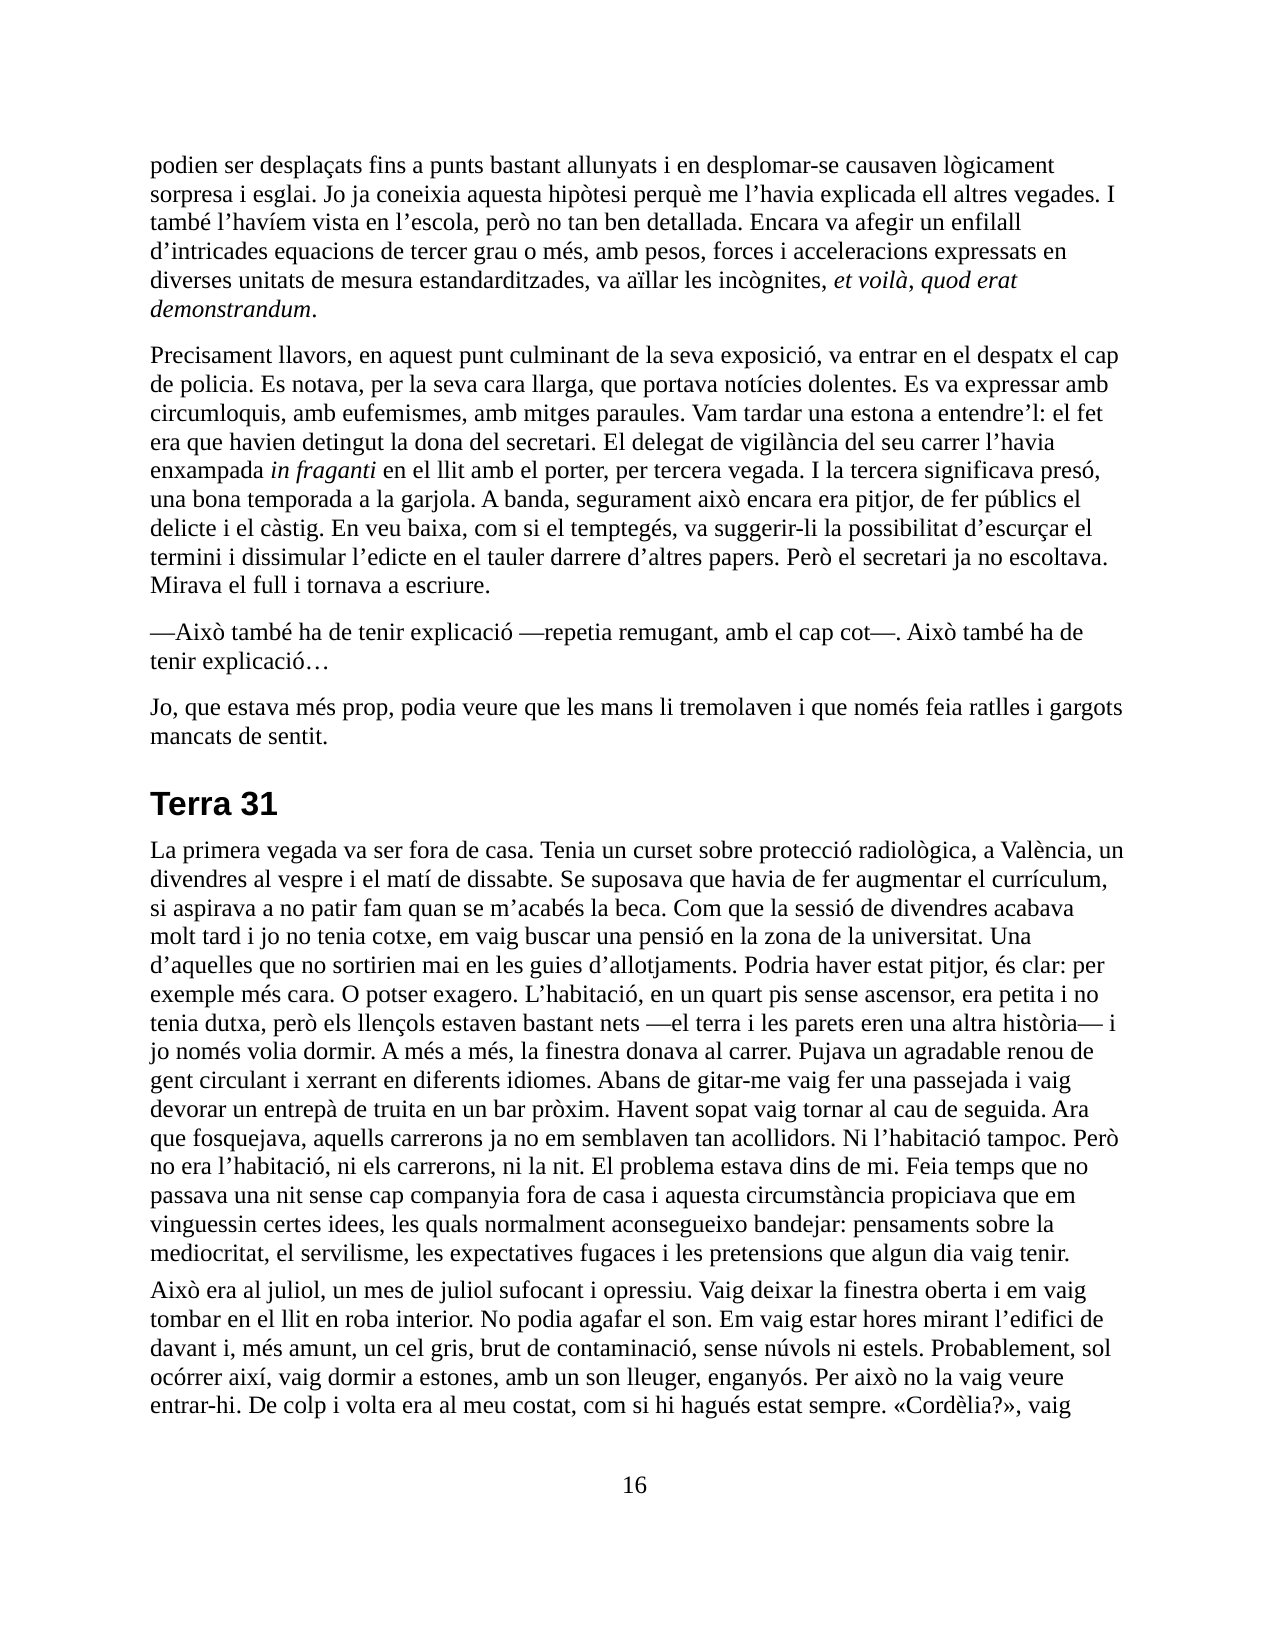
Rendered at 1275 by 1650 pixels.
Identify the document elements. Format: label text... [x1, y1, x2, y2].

text Precisament llavors, en aquest punt culminant de la seva exposició, va entrar en el despatx el cap de policia. Es notava, per la seva cara llarga, que portava notícies dolentes. Es va expressar amb circumloquis, amb eufemismes, amb mitges paraules. Vam tardar una estona a entendre’l: el fet era que havien detingut la dona del secretari. El delegat de vigilància del seu carrer l’havia enxampada in fraganti en el llit amb el porter, per tercera vegada. I la tercera significava presó, una bona temporada a la garjola. A banda, segurament això encara era pitjor, de fer públics el delicte i el càstig. En veu baixa, com si el temptegés, va suggerir-li la possibilitat d’escurçar el termini i dissimular l’edicte en el tauler darrere d’altres papers. Però el secretari ja no escoltava. Mirava el full i tornava a escriure. [150, 340, 1125, 599]
text podien ser desplaçats fins a punts bastant allunyats i en desplomar-se causaven lògicament sorpresa i esglai. Jo ja coneixia aquesta hipòtesi perquè me l’havia explicada ell altres vegades. I també l’havíem vista en l’escola, però no tan ben detallada. Encara va afegir un enfilall d’intricades equacions de tercer grau o més, amb pesos, forces i acceleracions expressats en diverses unitats de mesura estandarditzades, va aïllar les incògnites, et voilà, quod erat demonstrandum. [150, 150, 1125, 322]
subtitle Terra 31 [150, 784, 1125, 823]
text Jo, que estava més prop, podia veure que les mans li tremolaven i que només feia ratlles i gargots mancats de sentit. [150, 692, 1125, 750]
text Això era al juliol, un mes de juliol sufocant i opressiu. Vaig deixar la finestra oberta i em vaig tombar en el llit en roba interior. No podia agafar el son. Em vaig estar hores mirant l’edifici de davant i, més amunt, un cel gris, brut de contaminació, sense núvols ni estels. Probablement, sol ocórrer així, vaig dormir a estones, amb un son lleuger, enganyós. Per això no la vaig veure entrar-hi. De colp i volta era al meu costat, com si hi hagués estat sempre. «Cordèlia?», vaig [150, 1275, 1125, 1419]
text —Això també ha de tenir explicació —repetia remugant, amb el cap cot—. Això també ha de tenir explicació… [150, 617, 1125, 674]
text La primera vegada va ser fora de casa. Tenia un curset sobre protecció radiològica, a València, un divendres al vespre i el matí de dissabte. Se suposava que havia de fer augmentar el currículum, si aspirava a no patir fam quan se m’acabés la beca. Com que la sessió de divendres acabava molt tard i jo no tenia cotxe, em vaig buscar una pensió en la zona de la universitat. Una d’aquelles que no sortirien mai en les guies d’allotjaments. Podria haver estat pitjor, és clar: per exemple més cara. O potser exagero. L’habitació, en un quart pis sense ascensor, era petita i no tenia dutxa, però els llençols estaven bastant nets —el terra i les parets eren una altra història— i jo només volia dormir. A més a més, la finestra donava al carrer. Pujava un agradable renou de gent circulant i xerrant en diferents idiomes. Abans de gitar-me vaig fer una passejada i vaig devorar un entrepà de truita en un bar pròxim. Havent sopat vaig tornar al cau de seguida. Ara que fosquejava, aquells carrerons ja no em semblaven tan acollidors. Ni l’habitació tampoc. Però no era l’habitació, ni els carrerons, ni la nit. El problema estava dins de mi. Feia temps que no passava una nit sense cap companyia fora de casa i aquesta circumstància propiciava que em vinguessin certes idees, les quals normalment aconsegueixo bandejar: pensaments sobre la mediocritat, el servilisme, les expectatives fugaces i les pretensions que algun dia vaig tenir. [150, 835, 1125, 1266]
